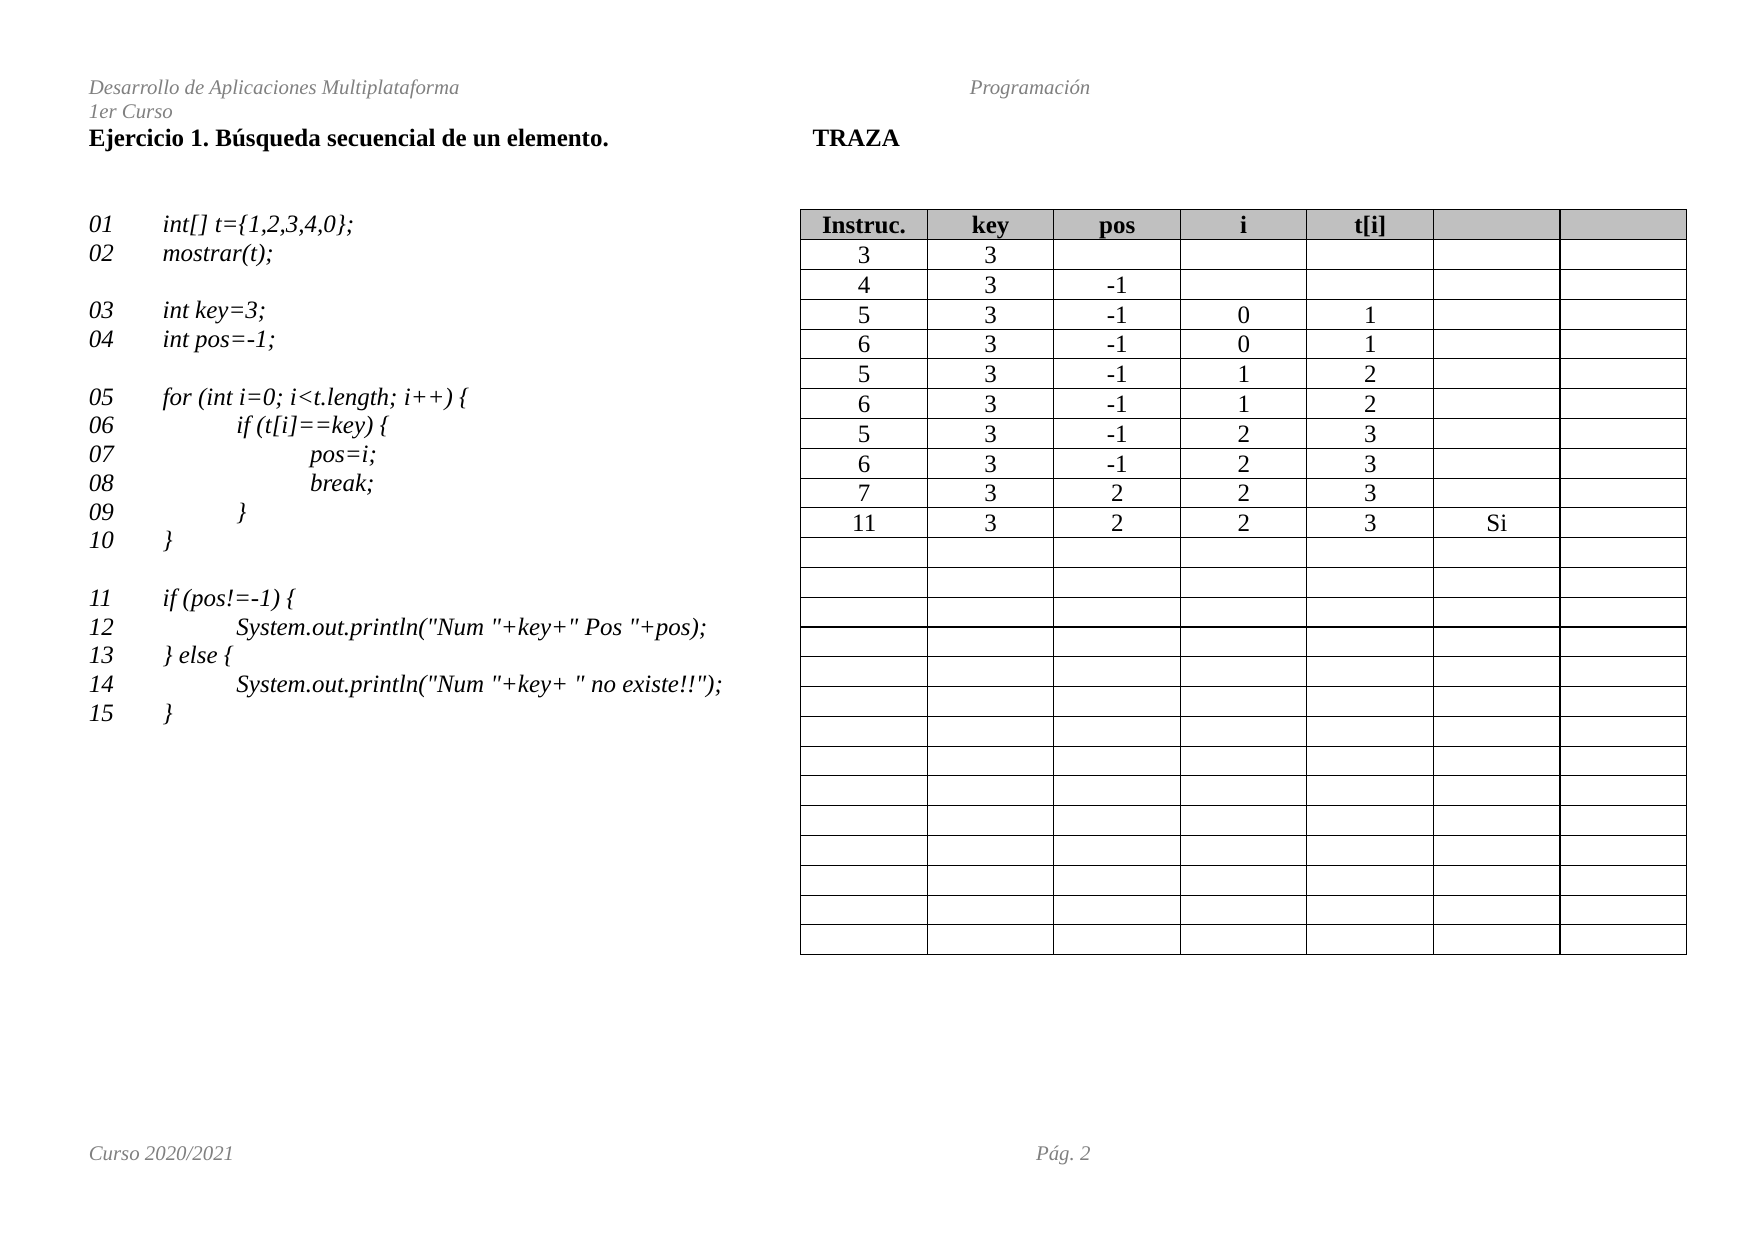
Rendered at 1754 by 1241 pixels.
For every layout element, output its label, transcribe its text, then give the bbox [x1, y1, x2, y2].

table_cell [1307, 776, 1433, 805]
table_cell [928, 687, 1053, 716]
table_cell [1307, 568, 1433, 597]
table_cell [1181, 568, 1306, 597]
table_cell [1434, 628, 1559, 656]
table_cell [1561, 330, 1686, 358]
table_cell [928, 598, 1053, 626]
table_cell [1307, 747, 1433, 775]
table_cell [801, 568, 927, 597]
table_cell [1561, 389, 1686, 418]
text 15 } [89, 698, 738, 727]
table_cell [1434, 330, 1559, 358]
table_cell [1561, 359, 1686, 388]
table_cell 5 [801, 300, 927, 328]
table_cell [1054, 866, 1180, 894]
table_cell [1054, 657, 1180, 686]
table_cell [1307, 925, 1433, 954]
table_cell 2 [1054, 479, 1180, 507]
table_cell [1434, 866, 1559, 894]
table_cell -1 [1054, 449, 1180, 477]
text 03 int key=3; [89, 296, 738, 324]
table_cell [801, 598, 927, 626]
table_cell -1 [1054, 300, 1180, 328]
table_cell 7 [801, 479, 927, 507]
table_cell 0 [1181, 330, 1306, 358]
table_cell [801, 747, 927, 775]
table_cell [1434, 657, 1559, 686]
table_cell [1181, 896, 1306, 924]
table_cell [1434, 240, 1559, 269]
table_cell [1434, 896, 1559, 924]
text 13 } else { [89, 641, 738, 669]
table_cell [1054, 896, 1180, 924]
table_cell [1307, 717, 1433, 746]
table_cell [1561, 508, 1686, 537]
text Ejercicio 1. Búsqueda secuencial de un elemento. [89, 123, 738, 152]
table_cell [801, 628, 927, 656]
table_cell 3 [928, 508, 1053, 537]
table_cell [1434, 747, 1559, 775]
table_cell [1054, 925, 1180, 954]
table_header Instruc. [801, 210, 927, 239]
table_cell Si [1434, 508, 1559, 537]
table_cell [1054, 836, 1180, 865]
table_header i [1181, 210, 1306, 239]
table_cell [1181, 747, 1306, 775]
table_cell [1307, 538, 1433, 567]
table_cell [928, 776, 1053, 805]
table_cell [928, 836, 1053, 865]
table_cell [1561, 449, 1686, 477]
text 10 } [89, 526, 738, 554]
table_cell [928, 806, 1053, 835]
table_cell [1307, 866, 1433, 894]
table_cell [928, 657, 1053, 686]
table_cell 2 [1181, 479, 1306, 507]
table_cell [1561, 240, 1686, 269]
text 12 System.out.println("Num "+key+" Pos "+pos); [89, 612, 738, 641]
table_cell 5 [801, 419, 927, 448]
table_cell 3 [801, 240, 927, 269]
table_cell [1434, 687, 1559, 716]
table_cell 2 [1181, 419, 1306, 448]
table_cell 3 [928, 300, 1053, 328]
table_header t[i] [1307, 210, 1433, 239]
table_cell 3 [928, 330, 1053, 358]
table_cell 3 [928, 419, 1053, 448]
table_cell [1561, 896, 1686, 924]
text 01 int[] t={1,2,3,4,0}; [89, 209, 738, 238]
table_cell [1561, 776, 1686, 805]
table_cell 2 [1307, 389, 1433, 418]
table_cell [1307, 270, 1433, 299]
table_cell 5 [801, 359, 927, 388]
table_cell [1561, 300, 1686, 328]
table_cell 1 [1307, 330, 1433, 358]
table_cell [1434, 479, 1559, 507]
table_cell [1181, 657, 1306, 686]
table_cell 3 [1307, 419, 1433, 448]
table_cell -1 [1054, 389, 1180, 418]
table_cell [1307, 240, 1433, 269]
text 02 mostrar(t); [89, 238, 738, 267]
table_cell 6 [801, 330, 927, 358]
table_cell [1181, 240, 1306, 269]
table_cell [1561, 419, 1686, 448]
table_cell [1434, 419, 1559, 448]
table_cell [1181, 687, 1306, 716]
table_cell [801, 687, 927, 716]
table_header [1561, 210, 1686, 239]
table_cell [1434, 359, 1559, 388]
table_cell 2 [1307, 359, 1433, 388]
table_cell 11 [801, 508, 927, 537]
table_cell 3 [1307, 479, 1433, 507]
text 06 if (t[i]==key) { [89, 411, 738, 439]
table_cell [1054, 568, 1180, 597]
table_cell 3 [928, 479, 1053, 507]
table_cell 4 [801, 270, 927, 299]
table_cell [1181, 866, 1306, 894]
table_cell 3 [928, 449, 1053, 477]
table_cell 1 [1181, 389, 1306, 418]
table_cell [1561, 628, 1686, 656]
table_cell 1 [1307, 300, 1433, 328]
table_cell [801, 925, 927, 954]
table_cell [1561, 598, 1686, 626]
table_cell [1307, 896, 1433, 924]
table_cell -1 [1054, 419, 1180, 448]
table_cell 3 [928, 389, 1053, 418]
table_cell [1561, 747, 1686, 775]
text 08 break; [89, 468, 738, 497]
table_header [1434, 210, 1559, 239]
table_cell -1 [1054, 270, 1180, 299]
table_cell [1181, 806, 1306, 835]
table_cell [801, 717, 927, 746]
table_cell 3 [1307, 508, 1433, 537]
table_cell [928, 747, 1053, 775]
table_cell [1181, 776, 1306, 805]
table_cell [801, 866, 927, 894]
table_cell [1054, 717, 1180, 746]
table_cell [928, 628, 1053, 656]
table_cell [1181, 717, 1306, 746]
text TRAZA [812, 123, 1636, 152]
table_cell [1561, 717, 1686, 746]
table_cell [928, 925, 1053, 954]
text 05 for (int i=0; i<t.length; i++) { [89, 382, 738, 411]
table_cell [928, 568, 1053, 597]
table_cell 1 [1181, 359, 1306, 388]
table_cell [928, 717, 1053, 746]
table_cell -1 [1054, 330, 1180, 358]
table_cell [1307, 687, 1433, 716]
table_cell [1307, 628, 1433, 656]
table_cell 6 [801, 389, 927, 418]
table_cell [1054, 776, 1180, 805]
table_cell [1181, 628, 1306, 656]
table_cell [801, 806, 927, 835]
table_cell [1434, 449, 1559, 477]
table_cell [1054, 538, 1180, 567]
table_cell 3 [1307, 449, 1433, 477]
table_cell [1181, 538, 1306, 567]
text 14 System.out.println("Num "+key+ " no existe!!"); [89, 669, 738, 698]
table_cell [1561, 657, 1686, 686]
text 09 } [89, 497, 738, 526]
table_cell [928, 896, 1053, 924]
table_cell 6 [801, 449, 927, 477]
table_cell 2 [1181, 508, 1306, 537]
text 07 pos=i; [89, 439, 738, 468]
text 11 if (pos!=-1) { [89, 583, 738, 612]
table_cell [1307, 806, 1433, 835]
table_cell [928, 538, 1053, 567]
table_cell [1561, 836, 1686, 865]
table_cell [1054, 806, 1180, 835]
table_cell [1054, 240, 1180, 269]
table_cell [1181, 598, 1306, 626]
table_header pos [1054, 210, 1180, 239]
table_cell [1054, 598, 1180, 626]
table_cell [1307, 836, 1433, 865]
table_cell [1561, 538, 1686, 567]
table_cell [1434, 568, 1559, 597]
table_cell [1434, 598, 1559, 626]
table_cell [1434, 389, 1559, 418]
table_cell 2 [1054, 508, 1180, 537]
table_cell [1054, 747, 1180, 775]
table_cell 3 [928, 240, 1053, 269]
table_cell [1434, 836, 1559, 865]
table_cell [1434, 925, 1559, 954]
table_cell [801, 538, 927, 567]
table_cell [1434, 538, 1559, 567]
table_cell [1434, 776, 1559, 805]
table_header key [928, 210, 1053, 239]
table_cell [1561, 687, 1686, 716]
text 04 int pos=-1; [89, 324, 738, 353]
table_cell [1181, 925, 1306, 954]
table_cell [928, 866, 1053, 894]
table_cell [1307, 598, 1433, 626]
table_cell [1181, 270, 1306, 299]
table_cell [801, 776, 927, 805]
table_cell 3 [928, 270, 1053, 299]
table_cell [1181, 836, 1306, 865]
table_cell -1 [1054, 359, 1180, 388]
table_cell [1561, 270, 1686, 299]
table_cell [1434, 717, 1559, 746]
table_cell 0 [1181, 300, 1306, 328]
table_cell [1561, 568, 1686, 597]
table_cell [1434, 300, 1559, 328]
table_cell [1561, 806, 1686, 835]
table_cell [1561, 925, 1686, 954]
table_cell [1561, 479, 1686, 507]
table_cell [801, 896, 927, 924]
table_cell [1434, 270, 1559, 299]
table_cell [1434, 806, 1559, 835]
table_cell [801, 836, 927, 865]
table_cell [1054, 628, 1180, 656]
table_cell [1307, 657, 1433, 686]
table_cell 3 [928, 359, 1053, 388]
table_cell 2 [1181, 449, 1306, 477]
table_cell [1054, 687, 1180, 716]
table_cell [1561, 866, 1686, 894]
table_cell [801, 657, 927, 686]
